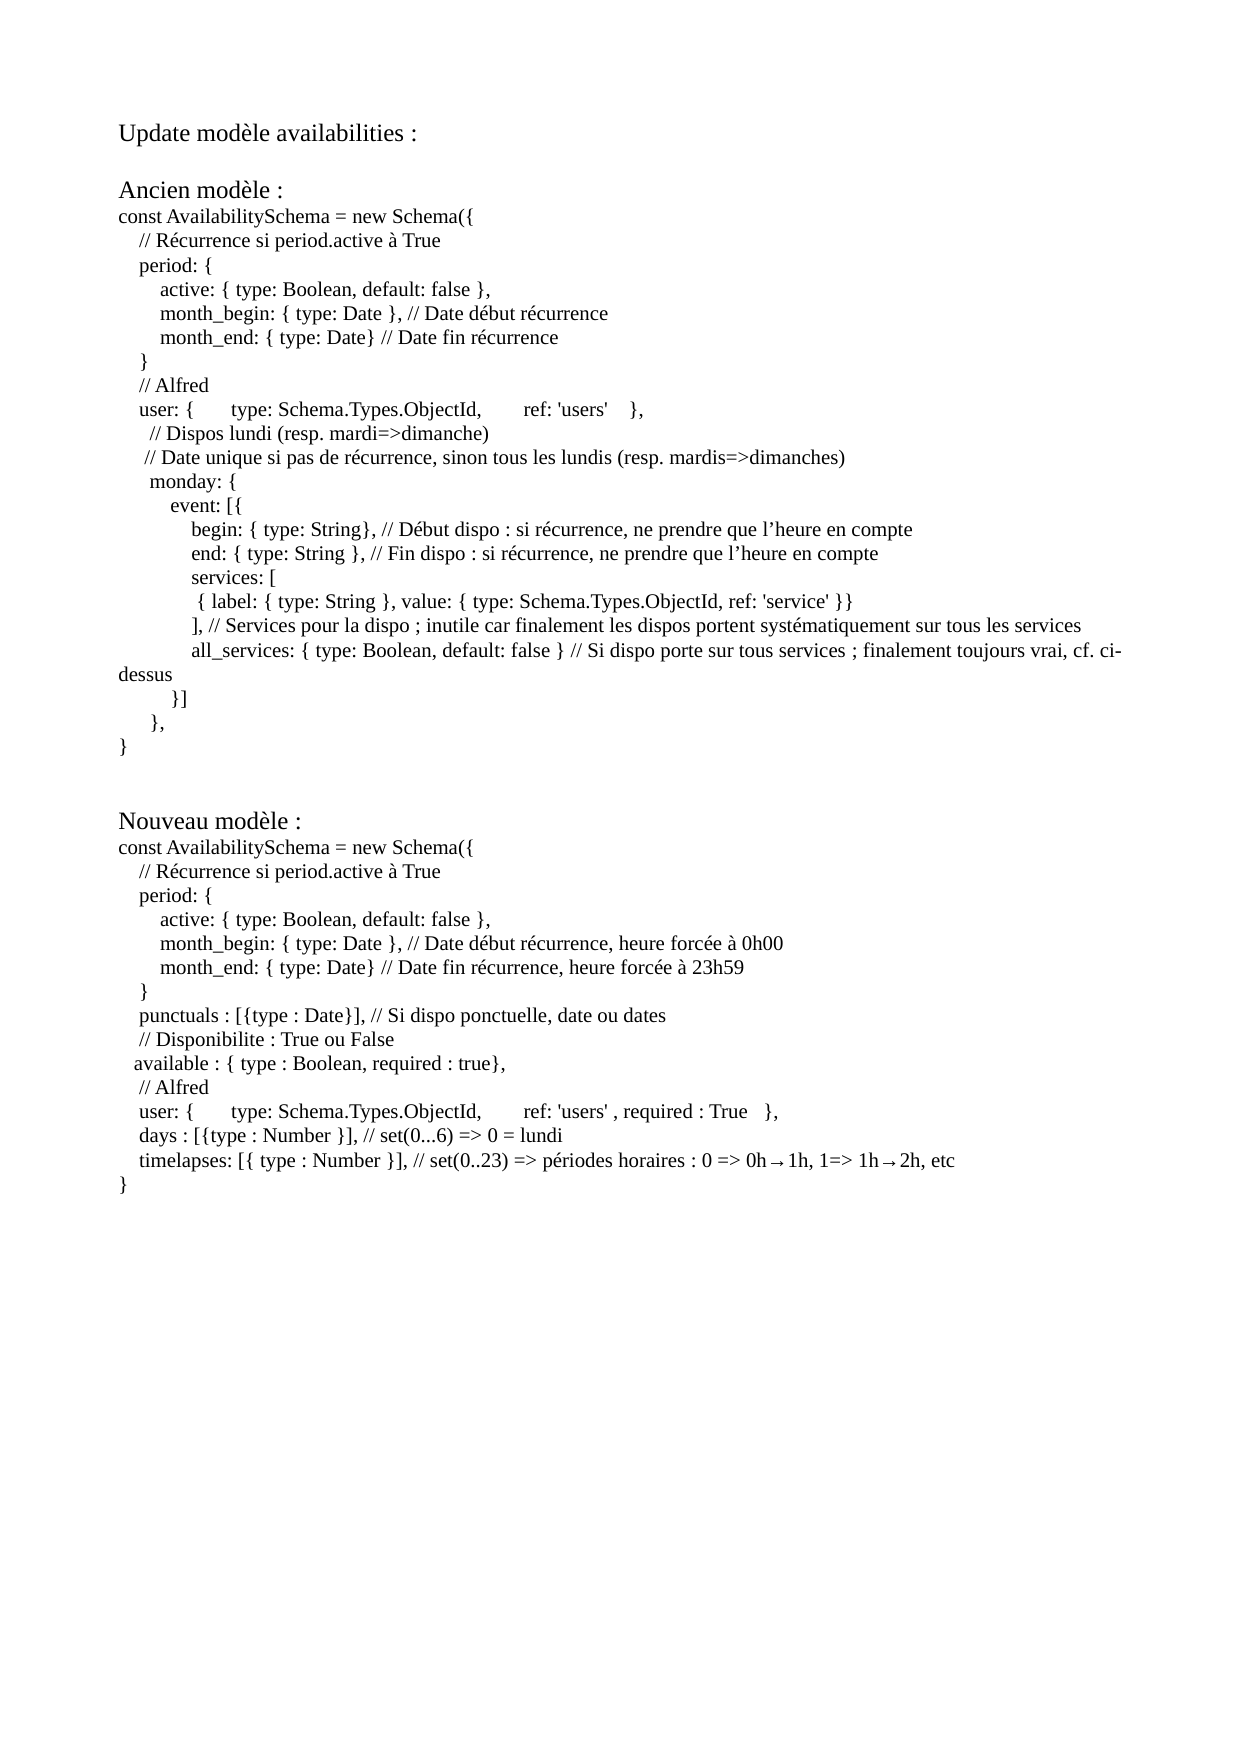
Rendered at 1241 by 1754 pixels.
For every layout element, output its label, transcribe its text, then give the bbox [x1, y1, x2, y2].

text // Dispos lundi (resp. mardi=>dimanche) [118, 421, 1122, 445]
text month_begin: { type: Date }, // Date début récurrence, heure forcée à 0h00 [118, 931, 1122, 955]
text // Récurrence si period.active à True [118, 228, 1122, 252]
text period: { [118, 883, 1122, 907]
text { label: { type: String }, value: { type: Schema.Types.ObjectId, ref: 'service' }} [118, 589, 1122, 613]
text available : { type : Boolean, required : true}, [118, 1051, 1122, 1075]
text month_begin: { type: Date }, // Date début récurrence [118, 301, 1122, 325]
text ], // Services pour la dispo ; inutile car finalement les dispos portent systématiquement sur tous les services [118, 613, 1122, 637]
text Update modèle availabilities : [118, 118, 1122, 147]
text Nouveau modèle : [118, 806, 1122, 835]
text timelapses: [{ type : Number }], // set(0..23) => périodes horaires : 0 => 0h→1h, 1=> 1h→2h, etc [118, 1147, 1122, 1172]
text const AvailabilitySchema = new Schema({ [118, 204, 1122, 228]
text // Récurrence si period.active à True [118, 859, 1122, 883]
text const AvailabilitySchema = new Schema({ [118, 835, 1122, 859]
text active: { type: Boolean, default: false }, [118, 277, 1122, 301]
text month_end: { type: Date} // Date fin récurrence, heure forcée à 23h59 [118, 955, 1122, 979]
text } [118, 349, 1122, 373]
text // Alfred [118, 1075, 1122, 1099]
text begin: { type: String}, // Début dispo : si récurrence, ne prendre que l’heure en compte [118, 517, 1122, 541]
text } [118, 1172, 1122, 1196]
text } [118, 734, 1122, 758]
text end: { type: String }, // Fin dispo : si récurrence, ne prendre que l’heure en compte [118, 541, 1122, 565]
text user: { type: Schema.Types.ObjectId, ref: 'users' }, [118, 397, 1122, 421]
text user: { type: Schema.Types.ObjectId, ref: 'users' , required : True }, [118, 1099, 1122, 1123]
text all_services: { type: Boolean, default: false } // Si dispo porte sur tous services ; finalement toujours vrai, cf. ci-dessus [118, 637, 1122, 686]
text punctuals : [{type : Date}], // Si dispo ponctuelle, date ou dates [118, 1003, 1122, 1027]
text period: { [118, 252, 1122, 277]
text } [118, 979, 1122, 1003]
text // Alfred [118, 373, 1122, 397]
text services: [ [118, 565, 1122, 589]
text }] [118, 686, 1122, 710]
text // Disponibilite : True ou False [118, 1027, 1122, 1051]
text }, [118, 710, 1122, 734]
text active: { type: Boolean, default: false }, [118, 907, 1122, 931]
text monday: { [118, 469, 1122, 493]
text days : [{type : Number }], // set(0...6) => 0 = lundi [118, 1123, 1122, 1147]
text event: [{ [118, 493, 1122, 517]
text Ancien modèle : [118, 176, 1122, 204]
text // Date unique si pas de récurrence, sinon tous les lundis (resp. mardis=>dimanches) [118, 445, 1122, 469]
text month_end: { type: Date} // Date fin récurrence [118, 325, 1122, 349]
